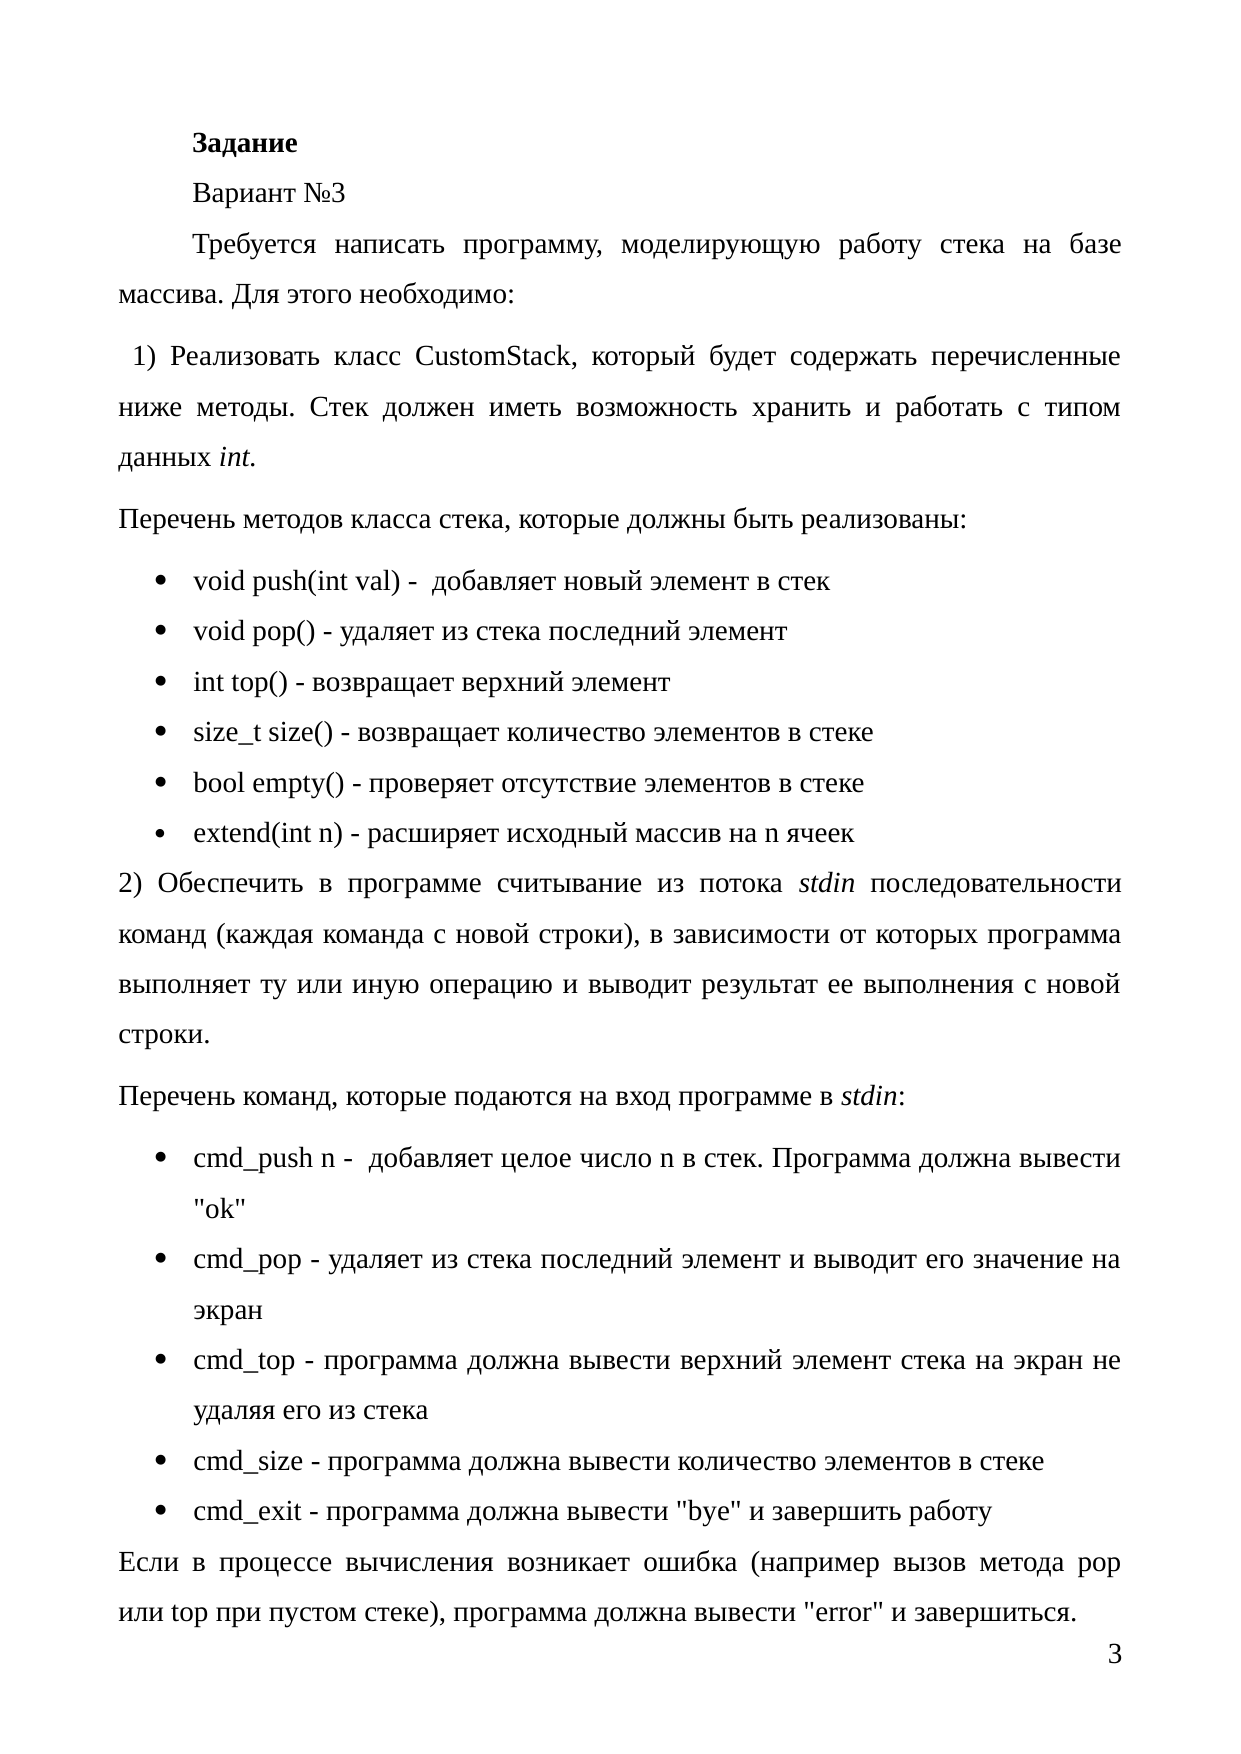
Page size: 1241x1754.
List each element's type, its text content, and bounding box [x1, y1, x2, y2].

text Вариант №3 [118, 176, 1122, 209]
text 2) Обеспечить в программе считывание из потока stdin последовательности команд (каждая команда с новой строки), в зависимости от которых программа выполняет ту или иную операцию и выводит результат ее выполнения с новой строки. [118, 866, 1122, 1050]
list cmd_size - программа должна вывести количество элементов в стеке [156, 1443, 1122, 1476]
list int top() - возвращает верхний элемент [156, 664, 1122, 698]
text Требуется написать программу, моделирующую работу стека на базе массива. Для этого необходимо: [118, 226, 1122, 310]
list cmd_pop - удаляет из стека последний элемент и выводит его значение на экран [156, 1241, 1122, 1325]
list size_t size() - возвращает количество элементов в стеке [156, 714, 1122, 748]
list void pop() - удаляет из стека последний элемент [156, 613, 1122, 647]
text Перечень команд, которые подаются на вход программе в stdin: [118, 1078, 1122, 1112]
list cmd_top - программа должна вывести верхний элемент стека на экран не удаляя его из стека [156, 1342, 1122, 1426]
subtitle Задание [118, 125, 1122, 159]
text Перечень методов класса стека, которые должны быть реализованы: [118, 501, 1122, 534]
text Если в процессе вычисления возникает ошибка (например вызов метода pop или top при пустом стеке), программа должна вывести "error" и завершиться. [118, 1544, 1122, 1627]
text 1) Реализовать класс CustomStack, который будет содержать перечисленные ниже методы. Стек должен иметь возможность хранить и работать с типом данных int. [118, 338, 1122, 472]
list cmd_exit - программа должна вывести "bye" и завершить работу [156, 1493, 1122, 1527]
list extend(int n) - расширяет исходный массив на n ячеек [156, 815, 1122, 849]
list void push(int val) - добавляет новый элемент в стек [156, 563, 1122, 597]
list cmd_push n - добавляет целое число n в стек. Программа должна вывести "ok" [156, 1141, 1122, 1224]
list bool empty() - проверяет отсутствие элементов в стеке [156, 765, 1122, 798]
